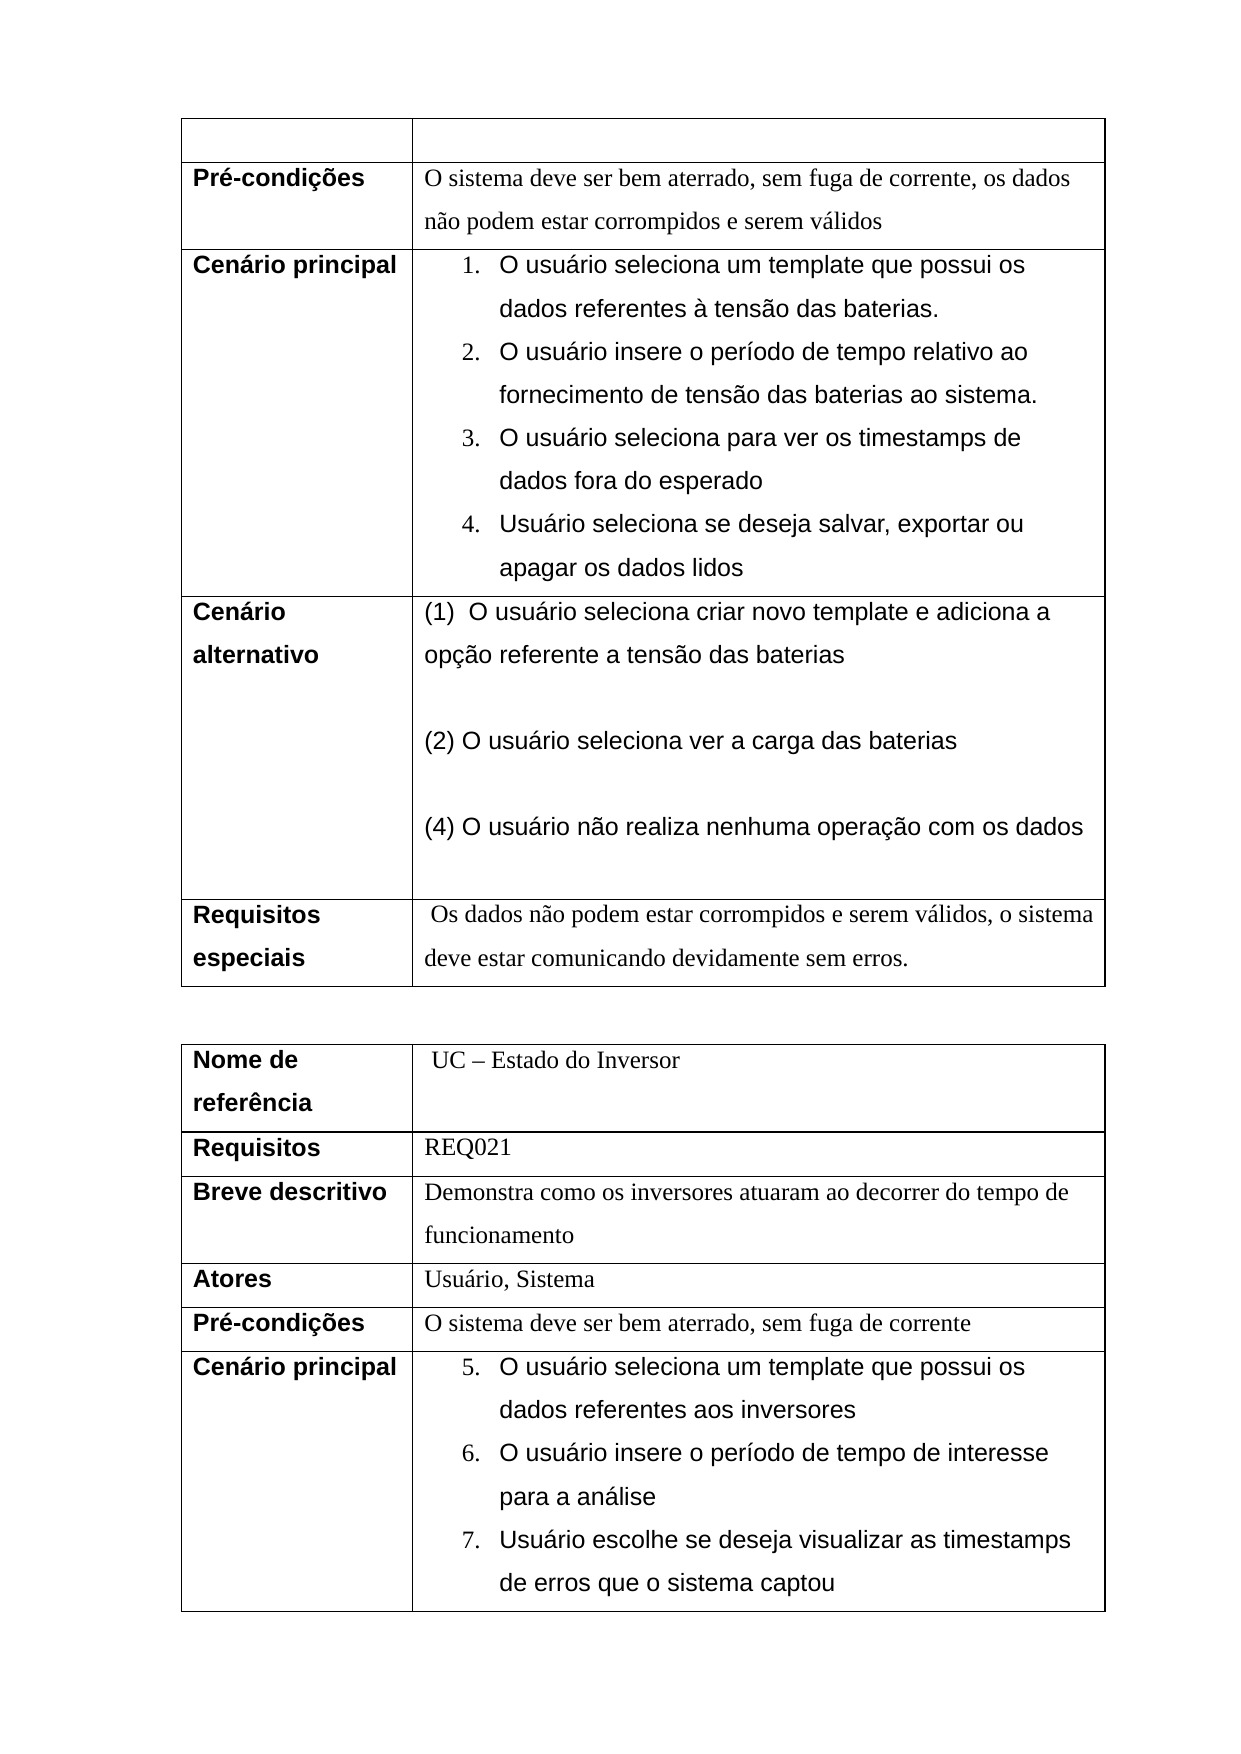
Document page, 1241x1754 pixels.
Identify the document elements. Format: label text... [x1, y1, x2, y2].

table_cell Cenário alternativo [182, 597, 412, 898]
table_cell Atores [182, 1264, 412, 1307]
table_cell O sistema deve ser bem aterrado, sem fuga de corrente [413, 1308, 1104, 1351]
table_cell [182, 119, 412, 162]
table_cell Breve descritivo [182, 1177, 412, 1263]
table_cell REQ021 [413, 1133, 1104, 1176]
table_cell Requisitos especiais [182, 900, 412, 986]
table_cell Cenário principal [182, 1352, 412, 1611]
table_cell Cenário principal [182, 250, 412, 596]
table_cell [413, 119, 1104, 162]
table_cell Pré-condições [182, 163, 412, 249]
table_cell O usuário seleciona um template que possui os dados referentes aos inversores O usuário insere o período de tempo de interesse para a análise Usuário escolhe se deseja visualizar as timestamps de erros que o sistema captou Usuário escolhe a opção de checar o estado atual dos inversores Usuário seleciona se deseja salvar, apagar ou excluir os dados lidos. [413, 1352, 1104, 1611]
table_cell Os dados não podem estar corrompidos e serem válidos, o sistema deve estar comunicando devidamente sem erros. [413, 900, 1104, 986]
table_cell O usuário seleciona um template que possui os dados referentes à tensão das baterias. O usuário insere o período de tempo relativo ao fornecimento de tensão das baterias ao sistema. O usuário seleciona para ver os timestamps de dados fora do esperado Usuário seleciona se deseja salvar, exportar ou apagar os dados lidos [413, 250, 1104, 596]
table_header Nome de referência [182, 1045, 412, 1131]
table_cell Pré-condições [182, 1308, 412, 1351]
table_cell Demonstra como os inversores atuaram ao decorrer do tempo de funcionamento [413, 1177, 1104, 1263]
table_cell O sistema deve ser bem aterrado, sem fuga de corrente, os dados não podem estar corrompidos e serem válidos [413, 163, 1104, 249]
table_cell Usuário, Sistema [413, 1264, 1104, 1307]
table_cell (1) O usuário seleciona criar novo template e adiciona a opção referente a tensão das baterias (2) O usuário seleciona ver a carga das baterias (4) O usuário não realiza nenhuma operação com os dados [413, 597, 1104, 898]
table_cell Requisitos [182, 1133, 412, 1176]
table_header UC – Estado do Inversor [413, 1045, 1104, 1131]
